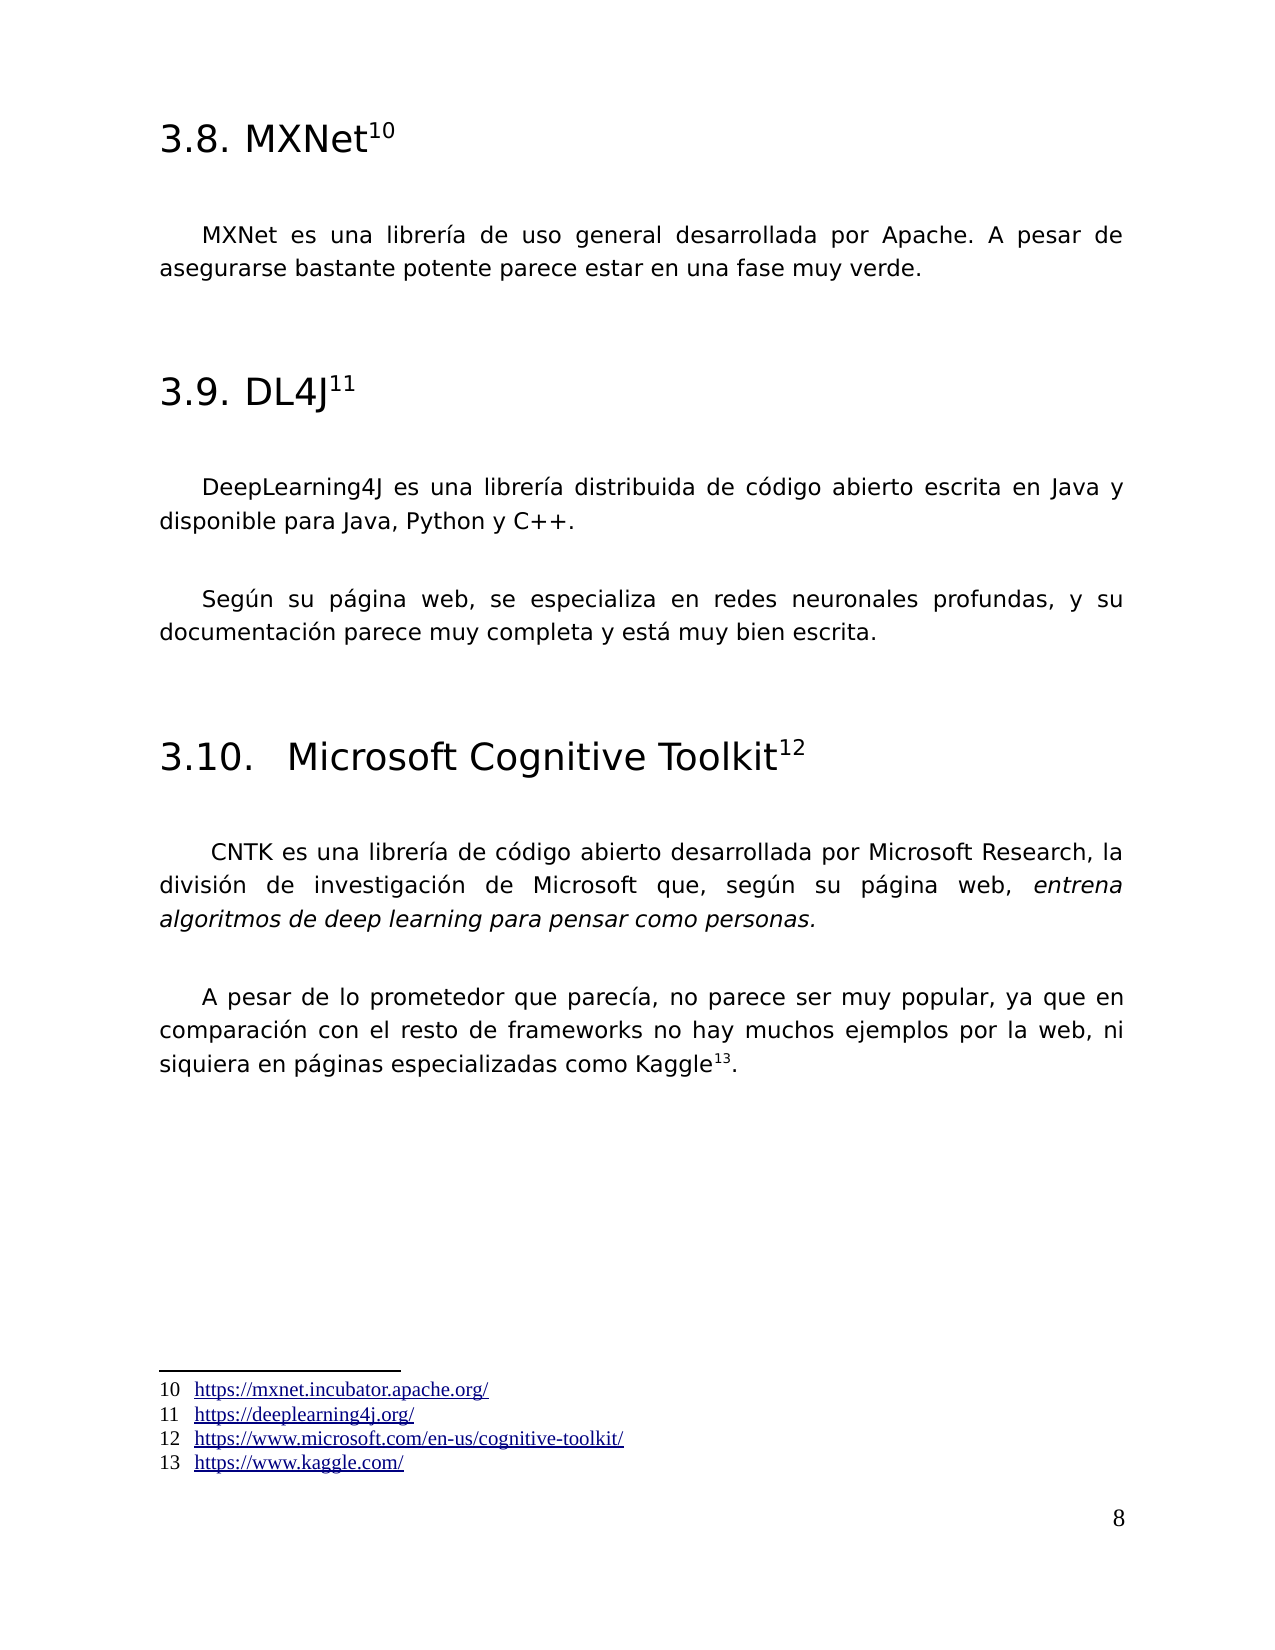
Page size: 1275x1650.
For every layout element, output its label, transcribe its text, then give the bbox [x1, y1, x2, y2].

text DeepLearning4J es una librería distribuida de código abierto escrita en Java y disponible para Java, Python y C++. [159, 474, 1125, 534]
text MXNet es una librería de uso general desarrollada por Apache. A pesar de asegurarse bastante potente parece estar en una fase muy verde. [159, 222, 1125, 282]
text CNTK es una librería de código abierto desarrollada por Microsoft Research, la división de investigación de Microsoft que, según su página web, entrena algoritmos de deep learning para pensar como personas. [159, 839, 1125, 932]
subtitle DL4J [159, 371, 1125, 414]
text https://deeplearning4j.org/ [159, 1401, 1125, 1426]
text https://www.microsoft.com/en-us/cognitive-toolkit/ [159, 1426, 1125, 1449]
text Según su página web, se especializa en redes neuronales profundas, y su documentación parece muy completa y está muy bien escrita. [159, 586, 1125, 646]
subtitle MXNet [159, 118, 1125, 162]
subtitle Microsoft Cognitive Toolkit [159, 735, 1125, 779]
text https://mxnet.incubator.apache.org/ [159, 1377, 1125, 1401]
text https://www.kaggle.com/ [159, 1449, 1125, 1474]
text A pesar de lo prometedor que parecía, no parece ser muy popular, ya que en comparación con el resto de frameworks no hay muchos ejemplos por la web, ni siquiera en páginas especializadas como Kaggle. [159, 984, 1125, 1077]
